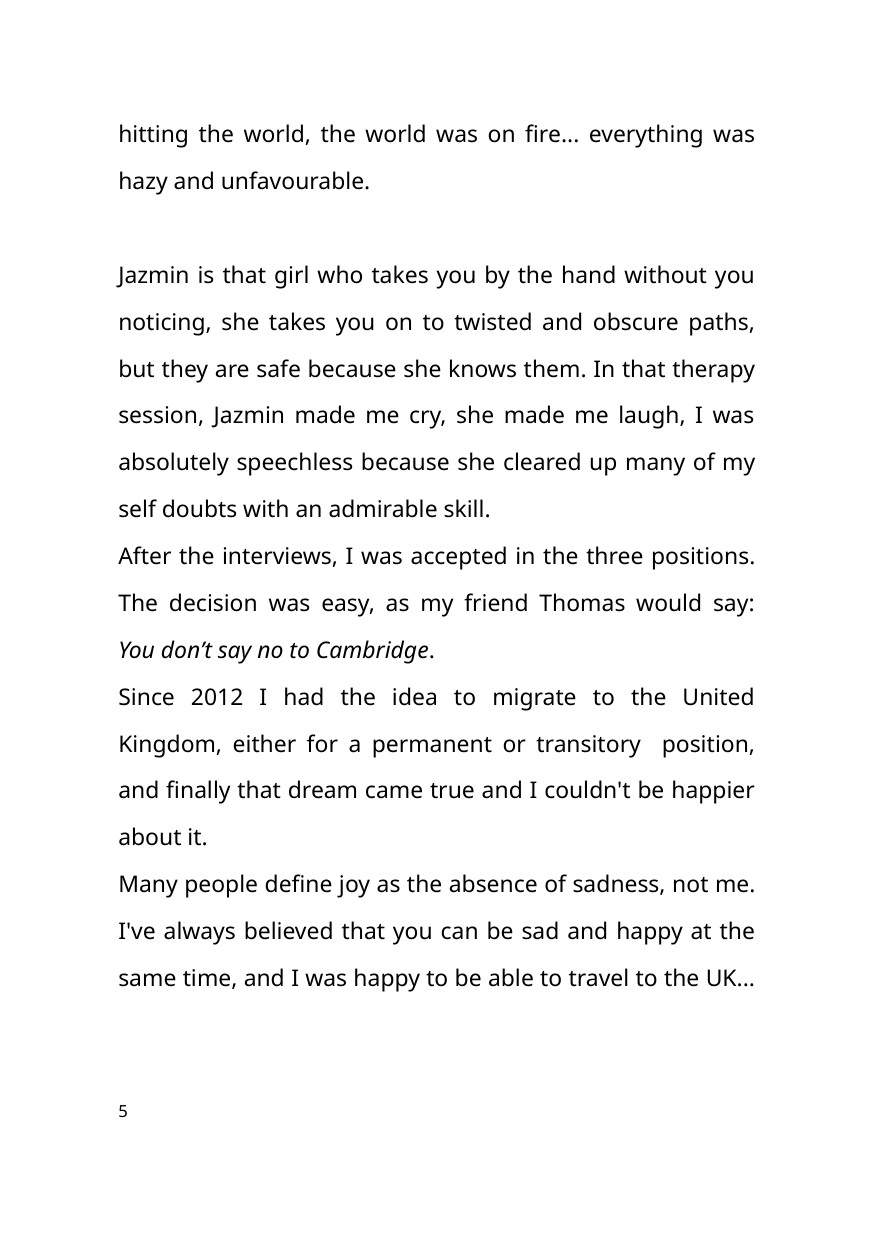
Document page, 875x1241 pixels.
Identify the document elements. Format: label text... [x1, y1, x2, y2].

text Many people define joy as the absence of sadness, not me. I've always believed that you can be sad and happy at the same time, and I was happy to be able to travel to the UK... [118, 868, 756, 993]
text After the interviews, I was accepted in the three positions. The decision was easy, as my friend Thomas would say: You don’t say no to Cambridge. [118, 540, 756, 665]
text Since 2012 I had the idea to migrate to the United Kingdom, either for a permanent or transitory position, and finally that dream came true and I couldn't be happier about it. [118, 681, 756, 852]
text Jazmin is that girl who takes you by the hand without you noticing, she takes you on to twisted and obscure paths, but they are safe because she knows them. In that therapy session, Jazmin made me cry, she made me laugh, I was absolutely speechless because she cleared up many of my self doubts with an admirable skill. [118, 259, 756, 524]
text hitting the world, the world was on fire... everything was hazy and unfavourable. [118, 118, 756, 196]
